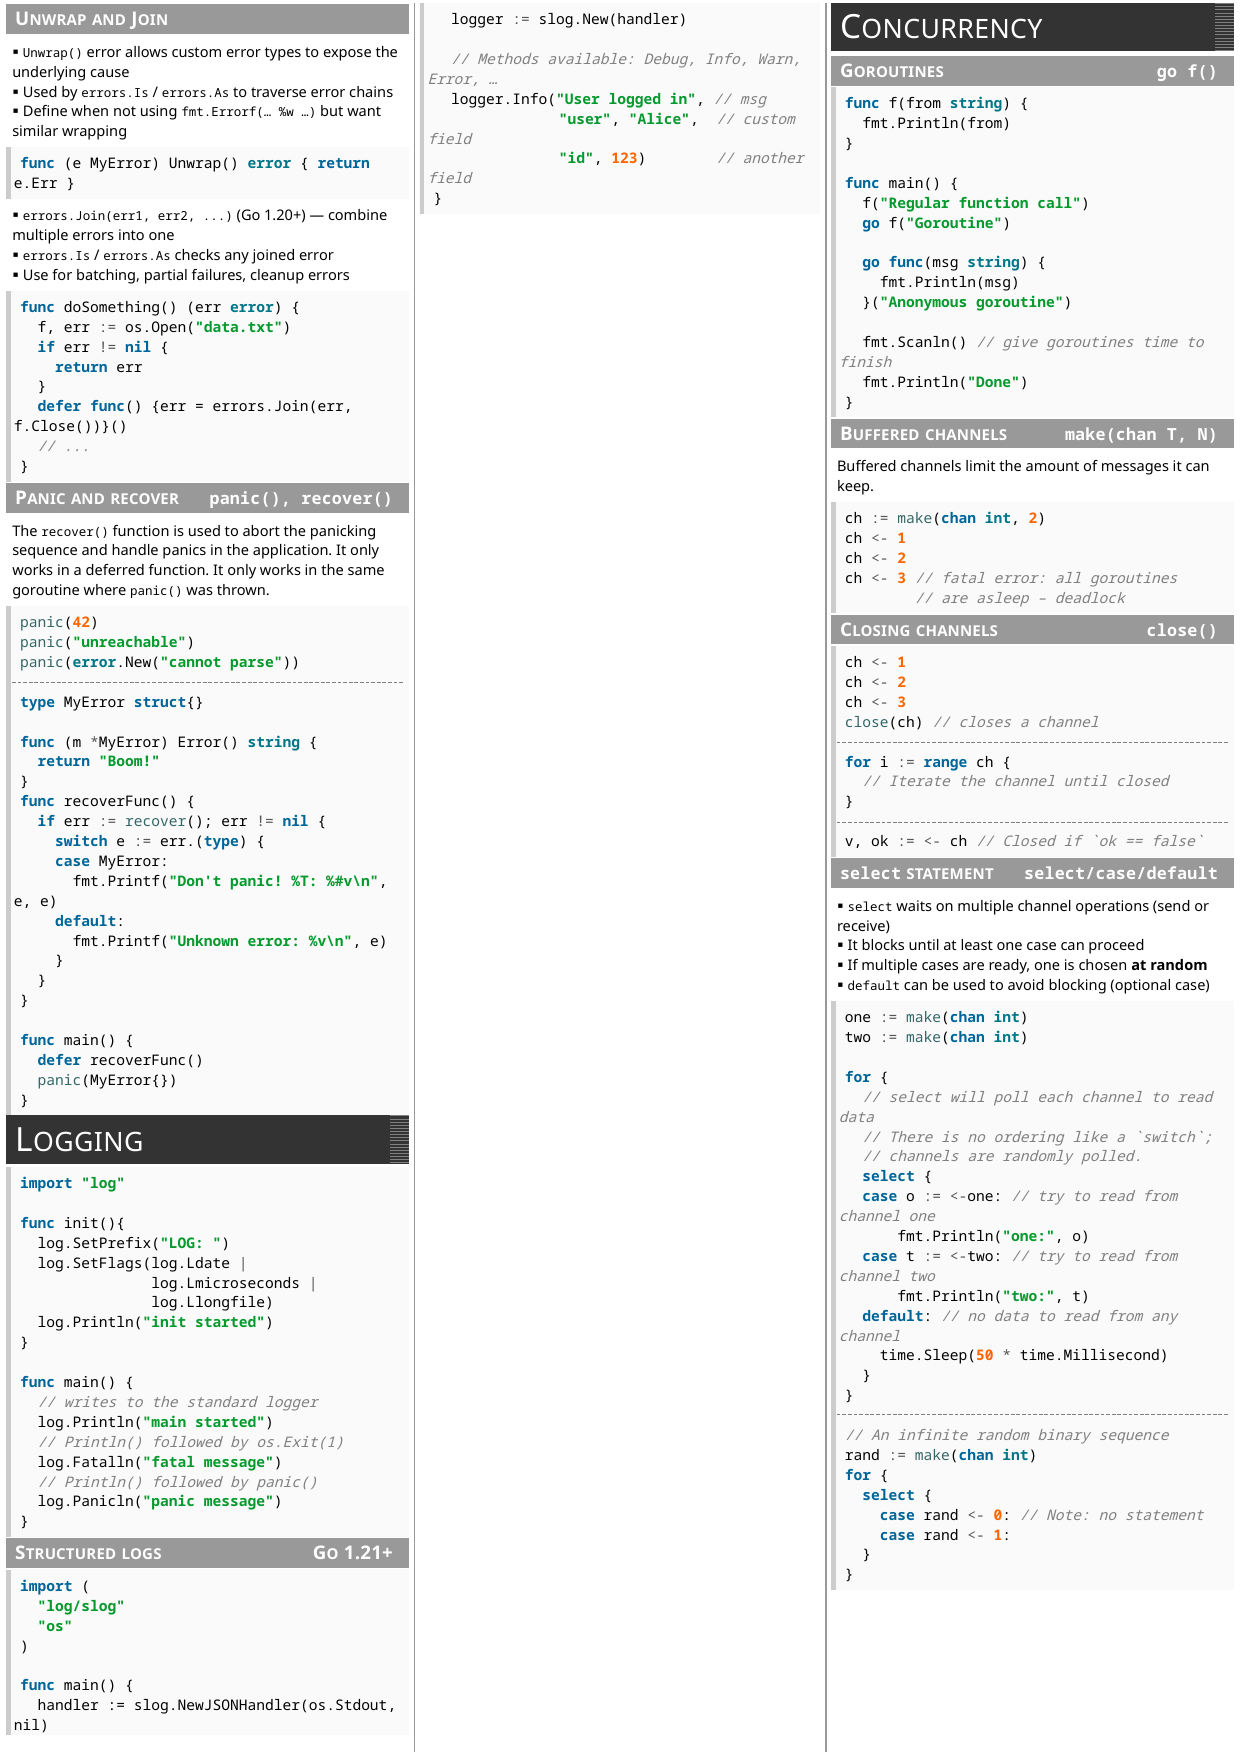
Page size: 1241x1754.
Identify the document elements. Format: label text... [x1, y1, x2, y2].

text f, err := os.Open("data.txt") [11, 317, 409, 336]
text func main() { [11, 1372, 409, 1392]
text switch e := err.(type) { [11, 831, 409, 851]
text // select will poll each channel to read data [836, 1087, 1234, 1126]
text } [836, 391, 1234, 417]
text fmt.Println("Done") [836, 372, 1234, 391]
text // Methods available: Debug, Info, Warn, Error, … [424, 49, 820, 89]
text log.Println("main started") [11, 1412, 409, 1432]
text // writes to the standard logger [11, 1392, 409, 1412]
text ch <- 3 [836, 692, 1234, 712]
text v, ok := <- ch // Closed if `ok == false` [836, 831, 1234, 857]
text fmt.Printf("Unknown error: %v\n", e) [11, 930, 409, 950]
text default: // no data to read from any channel [836, 1305, 1234, 1345]
text fmt.Printf("Don't panic! %T: %#v\n", e, e) [11, 871, 409, 910]
text for i := range ch { [836, 751, 1234, 771]
text ) [11, 1635, 409, 1655]
text // There is no ordering like a `switch`; [836, 1126, 1234, 1146]
text // Println() followed by panic() [11, 1471, 409, 1491]
text case rand <- 0: // Note: no statement [836, 1504, 1234, 1524]
text log.Fatalln("fatal message") [11, 1451, 409, 1471]
text // channels are randomly polled. [836, 1146, 1234, 1166]
text } [11, 970, 409, 990]
text time.Sleep(50 * time.Millisecond) [836, 1345, 1234, 1365]
text case rand <- 1: [836, 1524, 1234, 1544]
title Structured logs Go 1.21+ [6, 1538, 409, 1568]
text log.SetFlags(log.Ldate | [11, 1252, 409, 1272]
text func main() { [836, 173, 1234, 192]
text one := make(chan int) [836, 1001, 1234, 1027]
text func init(){ [11, 1213, 409, 1233]
title select statement select/case/default [831, 858, 1234, 888]
text for { [836, 1464, 1234, 1484]
text default: [11, 910, 409, 930]
text Buffered channels limit the amount of messages it can keep. [831, 453, 1234, 499]
text // An infinite random binary sequence [836, 1425, 1234, 1445]
text "log/slog" [11, 1596, 409, 1615]
text import "log" [11, 1167, 409, 1193]
text // Println() followed by os.Exit(1) [11, 1432, 409, 1451]
title Logging [6, 1115, 409, 1164]
text f("Regular function call") [836, 192, 1234, 212]
text func doSomething() (err error) { [11, 291, 409, 317]
text fmt.Println("one:", o) [836, 1226, 1234, 1246]
text case t := <-two: // try to read from channel two [836, 1246, 1234, 1286]
text } [11, 990, 409, 1010]
text defer func() {err = errors.Join(err, f.Close())}() [11, 396, 409, 436]
text func f(from string) { [836, 87, 1234, 113]
text } [836, 1365, 1234, 1385]
text  select waits on multiple channel operations (send or receive)  It blocks until at least one case can proceed  If multiple cases are ready, one is chosen at random  default can be used to avoid blocking (optional case) [831, 892, 1234, 998]
text // are asleep – deadlock [836, 587, 1234, 613]
text close(ch) // closes a channel [836, 712, 1234, 731]
text return err [11, 356, 409, 376]
text log.Lmicroseconds | [11, 1272, 409, 1292]
text log.Llongfile) [11, 1292, 409, 1312]
text fmt.Scanln() // give goroutines time to finish [836, 332, 1234, 372]
text fmt.Println("two:", t) [836, 1286, 1234, 1305]
text panic(error.New("cannot parse")) [11, 652, 409, 672]
text } [836, 133, 1234, 153]
text func (m *MyError) Error() string { [11, 731, 409, 751]
text import ( [6, 1569, 409, 1596]
text for { [836, 1067, 1234, 1087]
text } [11, 376, 409, 396]
text "os" [11, 1615, 409, 1635]
text } [836, 1385, 1234, 1405]
text handler := slog.NewJSONHandler(os.Stdout, nil) [11, 1695, 409, 1735]
text The recover() function is used to abort the panicking sequence and handle panics in the application. It only works in a deferred function. It only works in the same goroutine where panic() was thrown. [6, 517, 409, 603]
text panic(MyError{}) [11, 1069, 409, 1089]
text func (e MyError) Unwrap() error { return e.Err } [11, 147, 409, 199]
text }("Anonymous goroutine") [836, 292, 1234, 312]
text func main() { [11, 1030, 409, 1050]
text func main() { [11, 1675, 409, 1695]
text log.SetPrefix("LOG: ") [11, 1233, 409, 1252]
text two := make(chan int) [836, 1027, 1234, 1047]
text  errors.Join(err1, err2, ...) (Go 1.20+) — combine multiple errors into one  errors.Is / errors.As checks any joined error  Use for batching, partial failures, cleanup errors [6, 202, 409, 288]
text } [11, 456, 409, 482]
text if err != nil { [11, 336, 409, 356]
text } [836, 1564, 1234, 1590]
title Concurrency [831, 3, 1234, 51]
text return "Boom!" [11, 751, 409, 771]
title Goroutines go f() [831, 56, 1234, 86]
text } [11, 1332, 409, 1352]
text type MyError struct{} [11, 692, 409, 711]
title Unwrap and Join [6, 4, 409, 34]
text defer recoverFunc() [11, 1050, 409, 1069]
text panic("unreachable") [11, 632, 409, 652]
text go func(msg string) { [836, 252, 1234, 272]
text ch <- 3 // fatal error: all goroutines [836, 567, 1234, 587]
text } [836, 791, 1234, 811]
text case MyError: [11, 851, 409, 871]
text ch <- 1 [836, 646, 1234, 672]
text  Unwrap() error allows custom error types to expose the underlying cause  Used by errors.Is / errors.As to traverse error chains  Define when not using fmt.Errorf(… %w …) but want similar wrapping [6, 38, 409, 144]
text log.Println("init started") [11, 1312, 409, 1332]
text ch <- 1 [836, 528, 1234, 548]
text case o := <-one: // try to read from channel one [836, 1186, 1234, 1226]
title Buffered channels make(chan T, N) [831, 419, 1234, 448]
text fmt.Println(from) [836, 113, 1234, 133]
text if err := recover(); err != nil { [11, 811, 409, 831]
text // ... [11, 436, 409, 456]
text rand := make(chan int) [836, 1445, 1234, 1464]
text logger.Info("User logged in", // msg "user", "Alice", // custom field "id", 123) // another field [424, 89, 820, 188]
text log.Panicln("panic message") [11, 1491, 409, 1511]
text logger := slog.New(handler) [424, 3, 820, 49]
text ch <- 2 [836, 548, 1234, 567]
text } [424, 188, 820, 214]
text } [11, 1511, 409, 1537]
text fmt.Println(msg) [836, 272, 1234, 292]
text func recoverFunc() { [11, 791, 409, 811]
text select { [836, 1166, 1234, 1186]
text ch := make(chan int, 2) [836, 502, 1234, 528]
text panic(42) [11, 606, 409, 632]
text // Iterate the channel until closed [836, 771, 1234, 791]
title Panic and recover panic(), recover() [6, 483, 409, 513]
text } [11, 950, 409, 970]
text ch <- 2 [836, 672, 1234, 692]
text } [11, 771, 409, 791]
title Closing channels close() [831, 615, 1234, 644]
text } [11, 1089, 409, 1115]
text select { [836, 1484, 1234, 1504]
text } [836, 1544, 1234, 1564]
text go f("Goroutine") [836, 212, 1234, 232]
